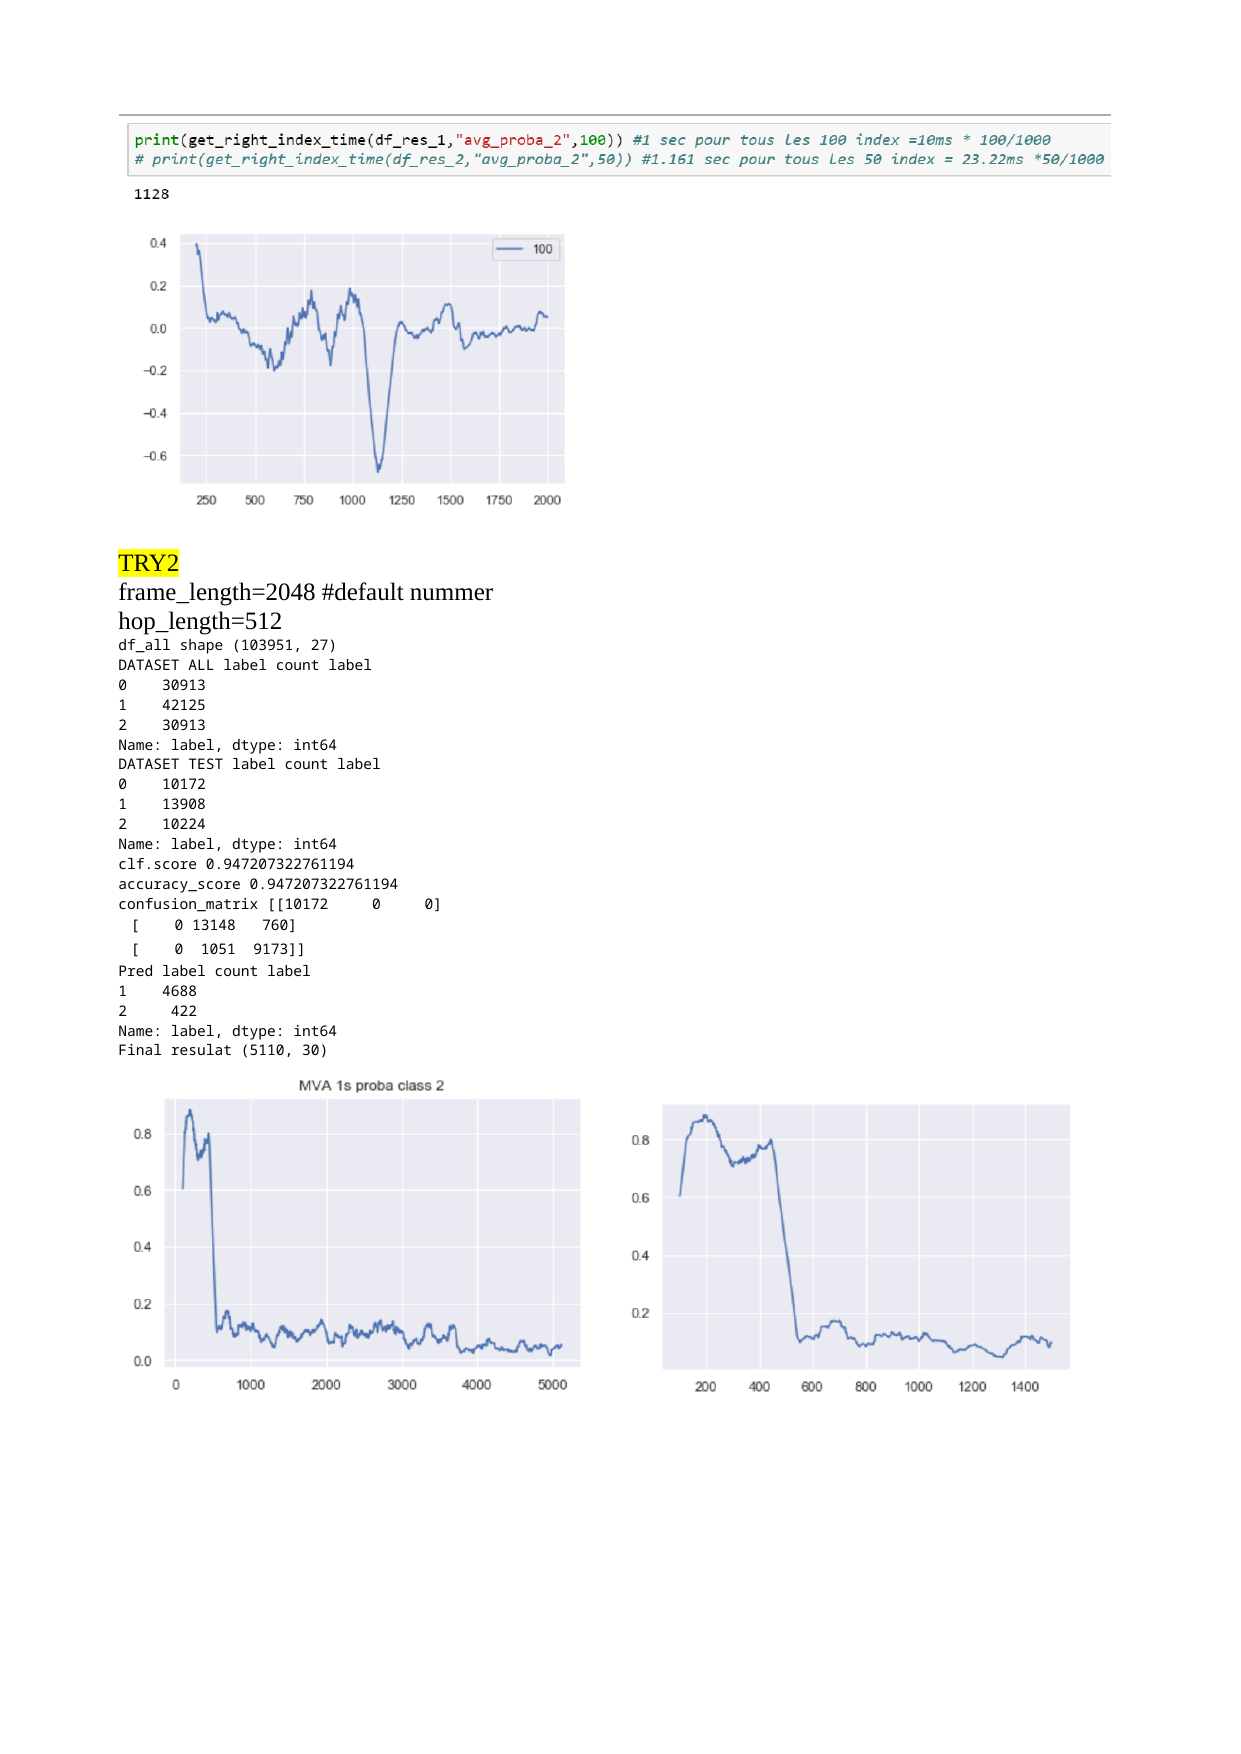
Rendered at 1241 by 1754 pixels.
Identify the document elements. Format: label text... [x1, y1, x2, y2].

picture [119, 113, 1111, 520]
text [ 0 13148 760] [118, 913, 1122, 937]
text Name: label, dtype: int64 [118, 834, 1122, 854]
text hop_length=512 [118, 606, 1122, 635]
text 1 42125 [118, 694, 1122, 714]
text frame_length=2048 #default nummer [118, 577, 1122, 606]
text [ 0 1051 9173]] [118, 937, 1122, 961]
text 1 4688 [118, 981, 1122, 1000]
text confusion_matrix [[10172 0 0] [118, 893, 1122, 913]
text DATASET ALL label count label [118, 655, 1122, 674]
text Pred label count label [118, 961, 1122, 981]
text 0 10172 [118, 774, 1122, 794]
text 2 422 [118, 1000, 1122, 1020]
text 0 30913 [118, 674, 1122, 694]
text DATASET TEST label count label [118, 754, 1122, 774]
text 1 13908 [118, 794, 1122, 814]
text Final resulat (5110, 30) [118, 1040, 1122, 1060]
text 2 30913 [118, 714, 1122, 734]
text Name: label, dtype: int64 [118, 734, 1122, 754]
text TRY2 [118, 548, 1122, 577]
text Name: label, dtype: int64 [118, 1020, 1122, 1040]
picture [120, 1067, 587, 1397]
text df_all shape (103951, 27) [118, 635, 1122, 655]
picture [624, 1088, 1079, 1402]
text accuracy_score 0.947207322761194 [118, 873, 1122, 893]
text 2 10224 [118, 814, 1122, 834]
text clf.score 0.947207322761194 [118, 854, 1122, 873]
